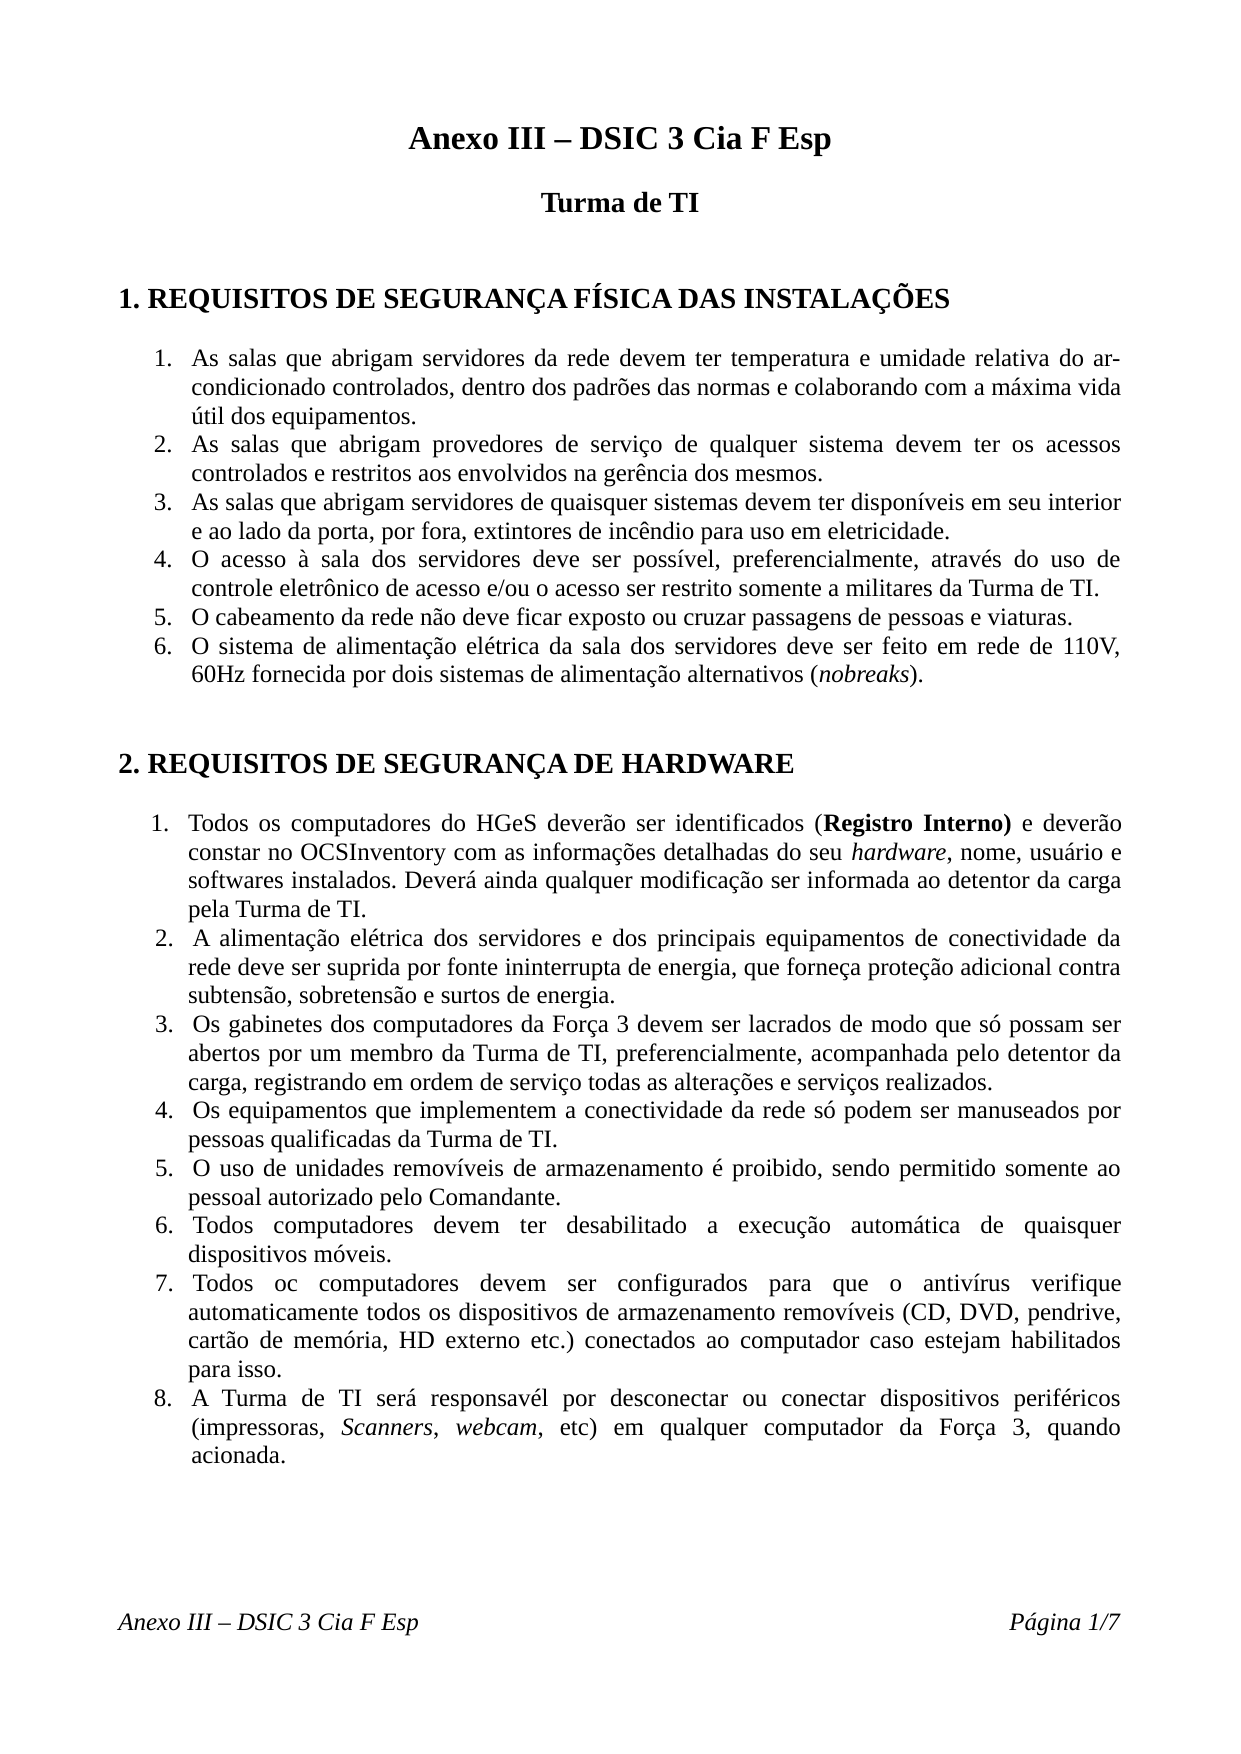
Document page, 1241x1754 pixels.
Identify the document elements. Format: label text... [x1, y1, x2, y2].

list As salas que abrigam provedores de serviço de qualquer sistema devem ter os acessos controlados e restritos aos envolvidos na gerência dos mesmos. [153, 429, 1122, 487]
list O acesso à sala dos servidores deve ser possível, preferencialmente, através do uso de controle eletrônico de acesso e/ou o acesso ser restrito somente a militares da Turma de TI. [153, 544, 1122, 602]
list 2. REQUISITOS DE SEGURANÇA DE HARDWARE [118, 746, 1122, 779]
text Anexo III – DSIC 3 Cia F Esp [118, 118, 1122, 156]
list A Turma de TI será responsavél por desconectar ou conectar dispositivos periféricos (impressoras, Scanners, webcam, etc) em qualquer computador da Força 3, quando acionada. [153, 1383, 1122, 1469]
list 1. REQUISITOS DE SEGURANÇA FÍSICA DAS INSTALAÇÕES [118, 281, 1122, 314]
list O cabeamento da rede não deve ficar exposto ou cruzar passagens de pessoas e viaturas. [153, 602, 1122, 631]
list A alimentação elétrica dos servidores e dos principais equipamentos de conectividade da rede deve ser suprida por fonte ininterrupta de energia, que forneça proteção adicional contra subtensão, sobretensão e surtos de energia. [150, 923, 1122, 1009]
list O sistema de alimentação elétrica da sala dos servidores deve ser feito em rede de 110V, 60Hz fornecida por dois sistemas de alimentação alternativos (nobreaks). [153, 631, 1122, 688]
list Turma de TI [118, 185, 1122, 219]
list Todos oc computadores devem ser configurados para que o antivírus verifique automaticamente todos os dispositivos de armazenamento removíveis (CD, DVD, pendrive, cartão de memória, HD externo etc.) conectados ao computador caso estejam habilitados para isso. [150, 1268, 1122, 1383]
list Todos computadores devem ter desabilitado a execução automática de quaisquer dispositivos móveis. [150, 1211, 1122, 1268]
list Os equipamentos que implementem a conectividade da rede só podem ser manuseados por pessoas qualificadas da Turma de TI. [150, 1096, 1122, 1153]
list Todos os computadores do HGeS deverão ser identificados (Registro Interno) e deverão constar no OCSInventory com as informações detalhadas do seu hardware, nome, usuário e softwares instalados. Deverá ainda qualquer modificação ser informada ao detentor da carga pela Turma de TI. [150, 808, 1122, 923]
list As salas que abrigam servidores de quaisquer sistemas devem ter disponíveis em seu interior e ao lado da porta, por fora, extintores de incêndio para uso em eletricidade. [153, 487, 1122, 544]
list Os gabinetes dos computadores da Força 3 devem ser lacrados de modo que só possam ser abertos por um membro da Turma de TI, preferencialmente, acompanhada pelo detentor da carga, registrando em ordem de serviço todas as alterações e serviços realizados. [150, 1009, 1122, 1096]
list O uso de unidades removíveis de armazenamento é proibido, sendo permitido somente ao pessoal autorizado pelo Comandante. [150, 1153, 1122, 1211]
list As salas que abrigam servidores da rede devem ter temperatura e umidade relativa do ar-condicionado controlados, dentro dos padrões das normas e colaborando com a máxima vida útil dos equipamentos. [153, 343, 1122, 429]
